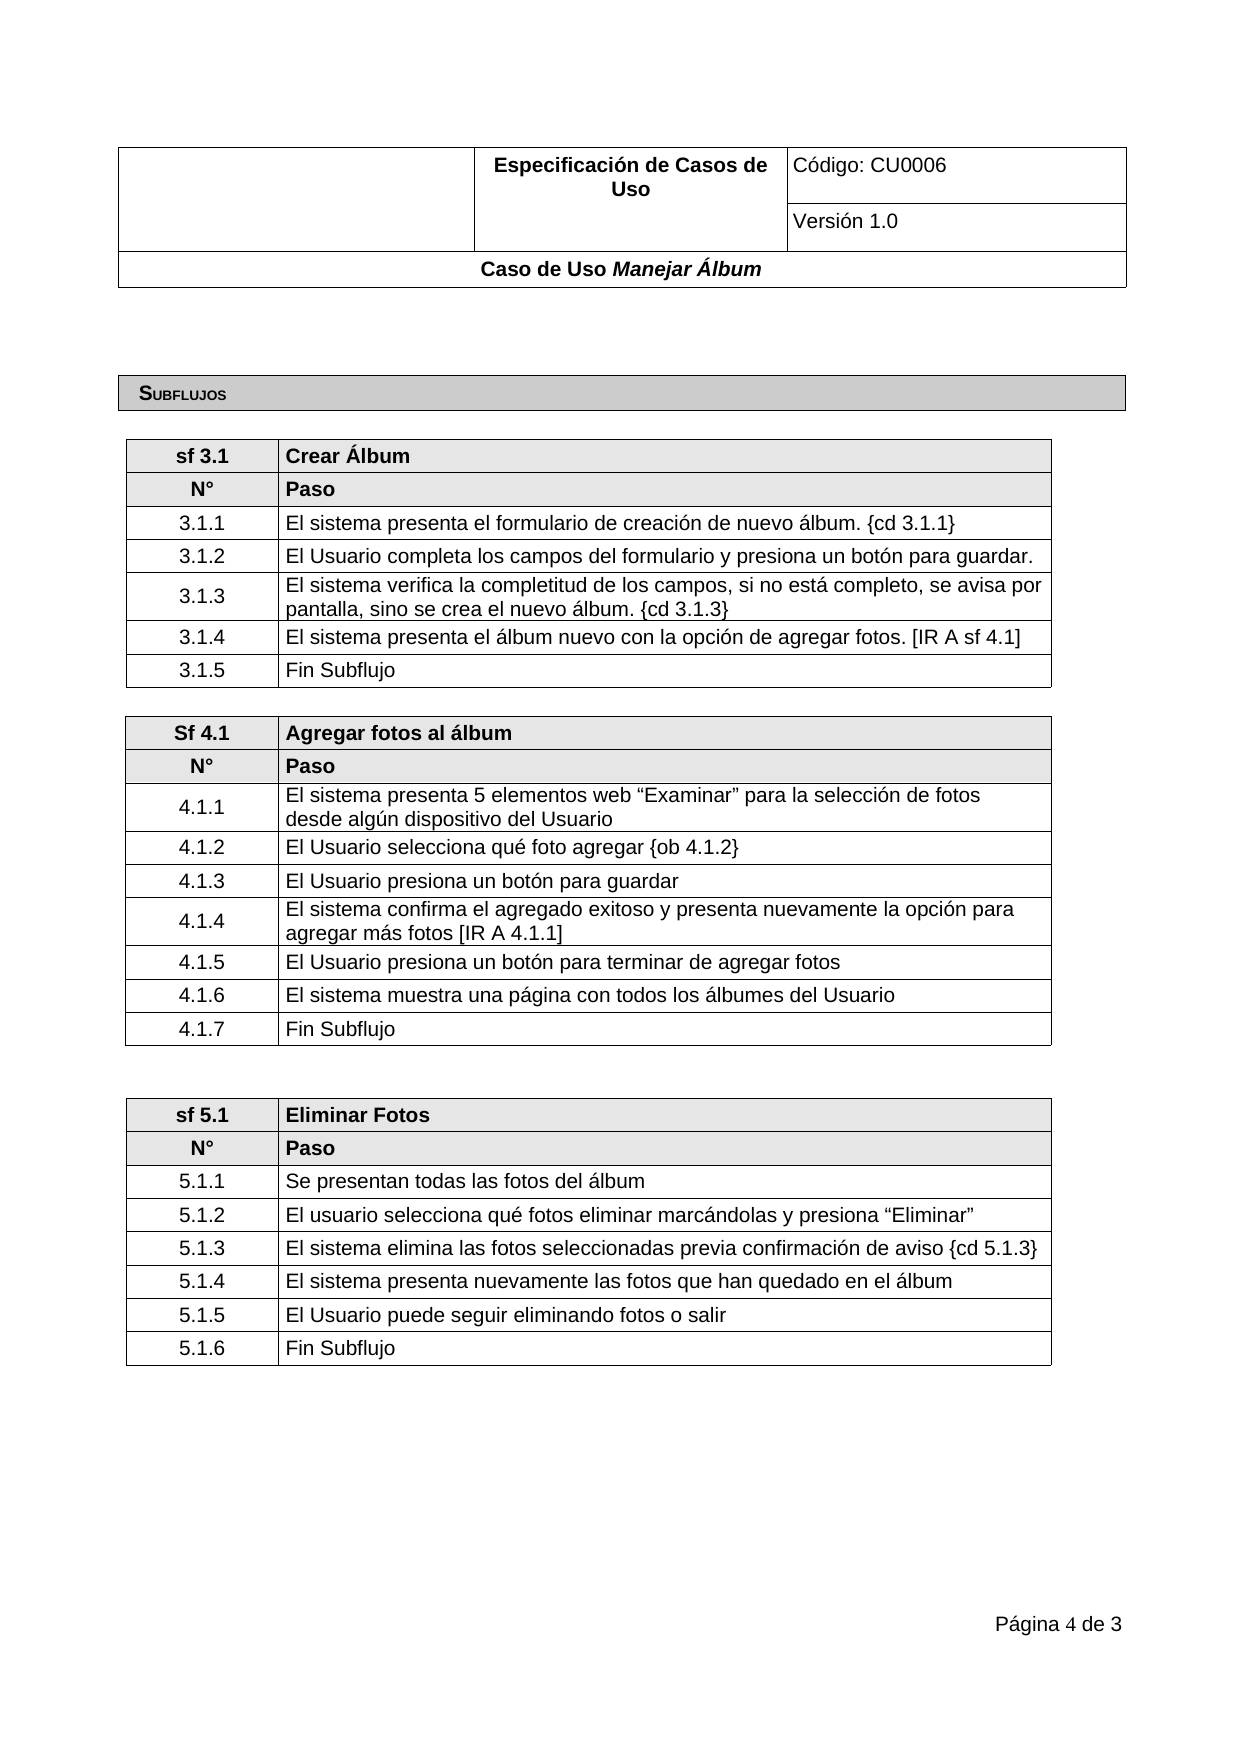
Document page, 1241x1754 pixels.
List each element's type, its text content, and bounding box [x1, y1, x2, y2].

table_cell El sistema muestra una página con todos los álbumes del Usuario [279, 980, 1051, 1012]
table_cell 3.1.5 [127, 655, 278, 687]
table_header sf 5.1 [127, 1099, 278, 1131]
table_cell 4.1.5 [126, 946, 278, 978]
table_header Crear Álbum [279, 440, 1051, 472]
table_cell El sistema presenta el formulario de creación de nuevo álbum. {cd 3.1.1} [279, 507, 1051, 539]
table_cell El Usuario completa los campos del formulario y presiona un botón para guardar. [279, 540, 1051, 572]
table_cell El sistema presenta el álbum nuevo con la opción de agregar fotos. [IR A sf 4.1] [279, 621, 1051, 654]
table_cell El Usuario presiona un botón para guardar [279, 865, 1051, 897]
table_cell Se presentan todas las fotos del álbum [279, 1166, 1051, 1198]
table_cell El Usuario selecciona qué foto agregar {ob 4.1.2} [279, 832, 1051, 864]
table_cell 4.1.1 [126, 784, 278, 831]
table_cell 5.1.5 [127, 1299, 278, 1331]
table_cell El Usuario presiona un botón para terminar de agregar fotos [279, 946, 1051, 978]
table_cell 3.1.1 [127, 507, 278, 539]
table_cell 5.1.3 [127, 1232, 278, 1265]
table_header Eliminar Fotos [279, 1099, 1051, 1131]
table_cell 3.1.2 [127, 540, 278, 572]
table_cell N° [126, 750, 278, 782]
table_cell El sistema verifica la completitud de los campos, si no está completo, se avisa por pantalla, sino se crea el nuevo álbum. {cd 3.1.3} [279, 573, 1051, 620]
table_cell El sistema elimina las fotos seleccionadas previa confirmación de aviso {cd 5.1.3} [279, 1232, 1051, 1265]
table_cell N° [127, 473, 278, 506]
table_cell 5.1.2 [127, 1199, 278, 1231]
table_cell N° [127, 1132, 278, 1165]
table_cell Paso [279, 1132, 1051, 1165]
table_cell 4.1.4 [126, 898, 278, 945]
table_cell Fin Subflujo [279, 655, 1051, 687]
table_cell 4.1.2 [126, 832, 278, 864]
table_cell 4.1.3 [126, 865, 278, 897]
table_cell Fin Subflujo [279, 1013, 1051, 1045]
table_cell 5.1.6 [127, 1332, 278, 1365]
table_cell El sistema presenta 5 elementos web “Examinar” para la selección de fotos desde algún dispositivo del Usuario [279, 784, 1051, 831]
table_cell Paso [279, 473, 1051, 506]
table_cell El usuario selecciona qué fotos eliminar marcándolas y presiona “Eliminar” [279, 1199, 1051, 1231]
table_cell 5.1.4 [127, 1266, 278, 1298]
table_cell 4.1.6 [126, 980, 278, 1012]
table_header Subflujos [119, 376, 1125, 410]
table_cell 4.1.7 [126, 1013, 278, 1045]
table_cell El sistema confirma el agregado exitoso y presenta nuevamente la opción para agregar más fotos [IR A 4.1.1] [279, 898, 1051, 945]
table_cell El sistema presenta nuevamente las fotos que han quedado en el álbum [279, 1266, 1051, 1298]
table_header Sf 4.1 [126, 717, 278, 749]
table_cell 3.1.4 [127, 621, 278, 654]
table_cell 5.1.1 [127, 1166, 278, 1198]
table_cell 3.1.3 [127, 573, 278, 620]
table_cell Fin Subflujo [279, 1332, 1051, 1365]
table_header Agregar fotos al álbum [279, 717, 1051, 749]
table_cell El Usuario puede seguir eliminando fotos o salir [279, 1299, 1051, 1331]
table_cell Paso [279, 750, 1051, 782]
table_header sf 3.1 [127, 440, 278, 472]
